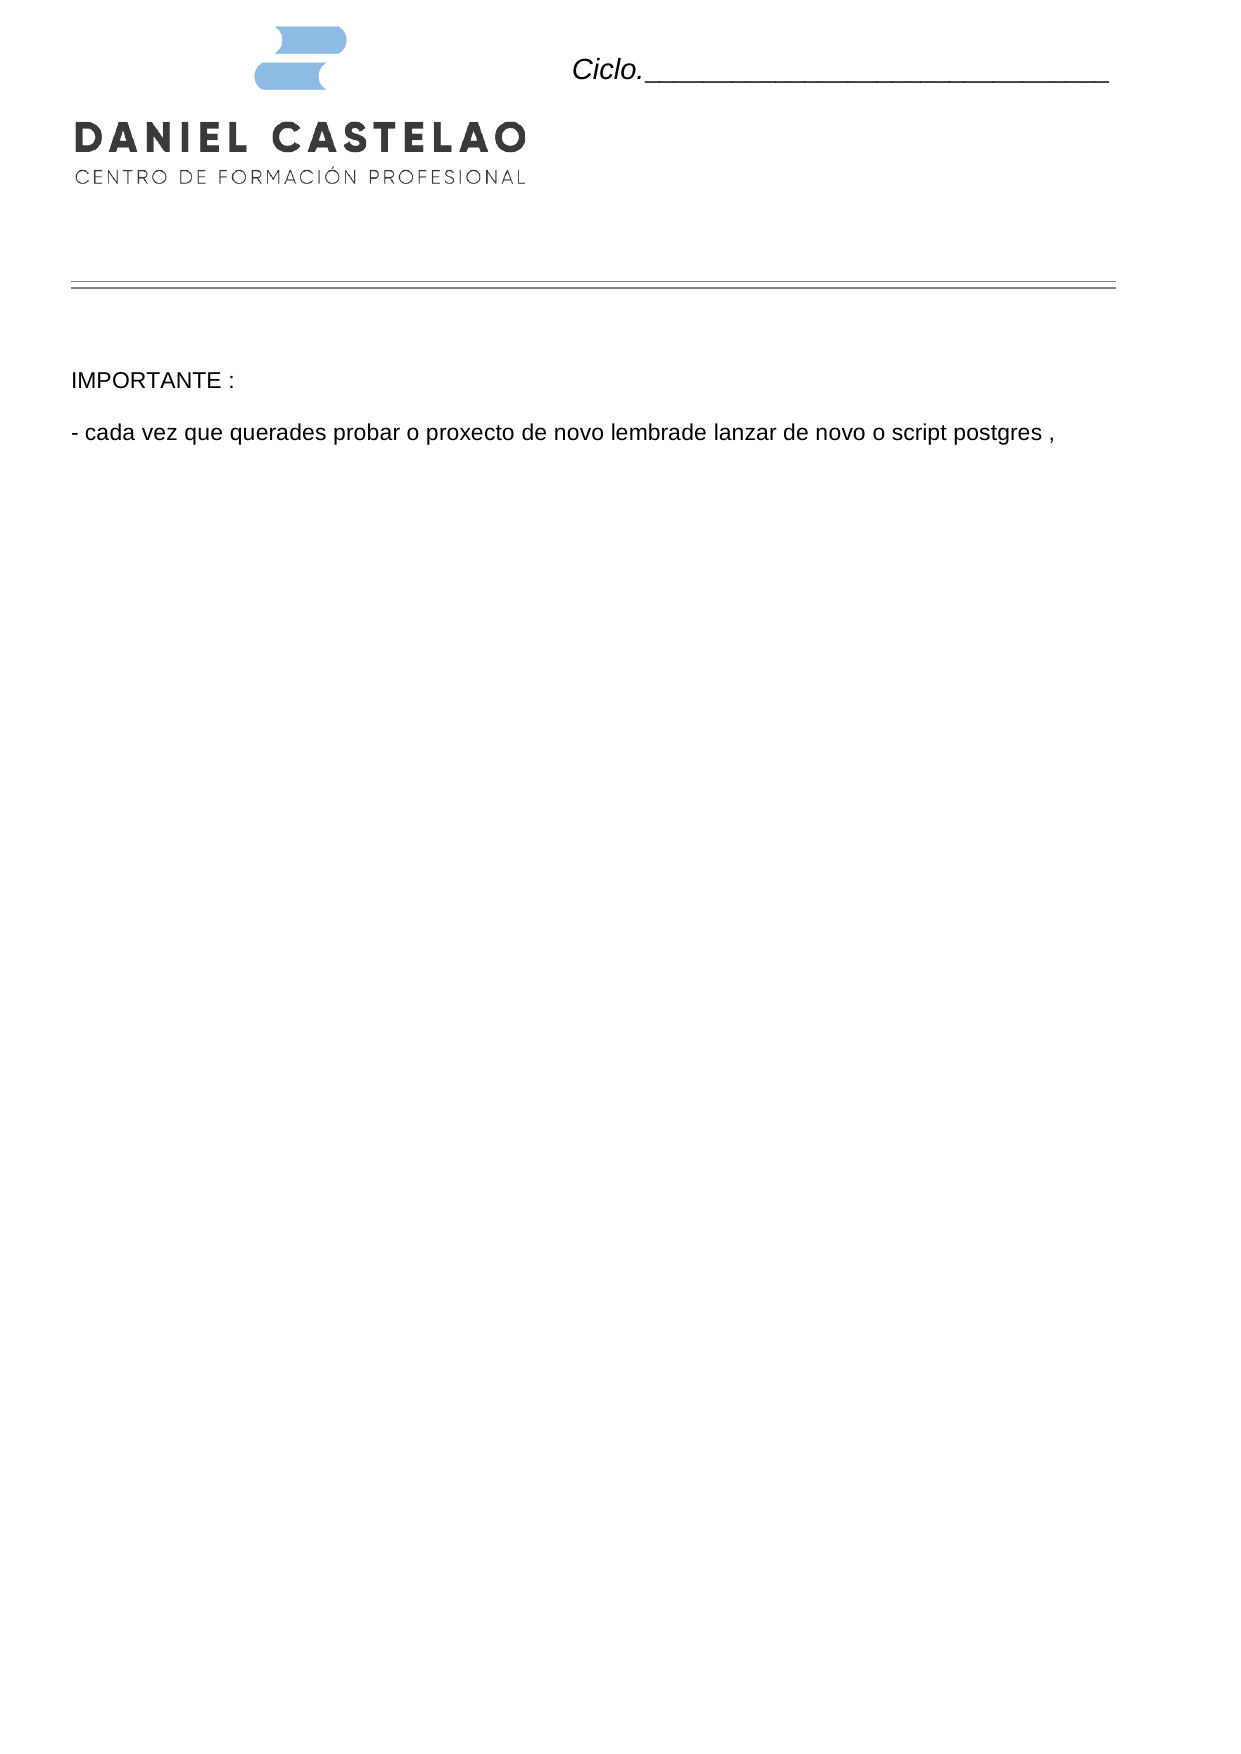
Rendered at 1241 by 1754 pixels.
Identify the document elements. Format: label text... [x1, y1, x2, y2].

text - cada vez que querades probar o proxecto de novo lembrade lanzar de novo o script postgres , [71, 419, 1116, 445]
picture [75, 26, 526, 184]
text IMPORTANTE : [71, 367, 1116, 393]
